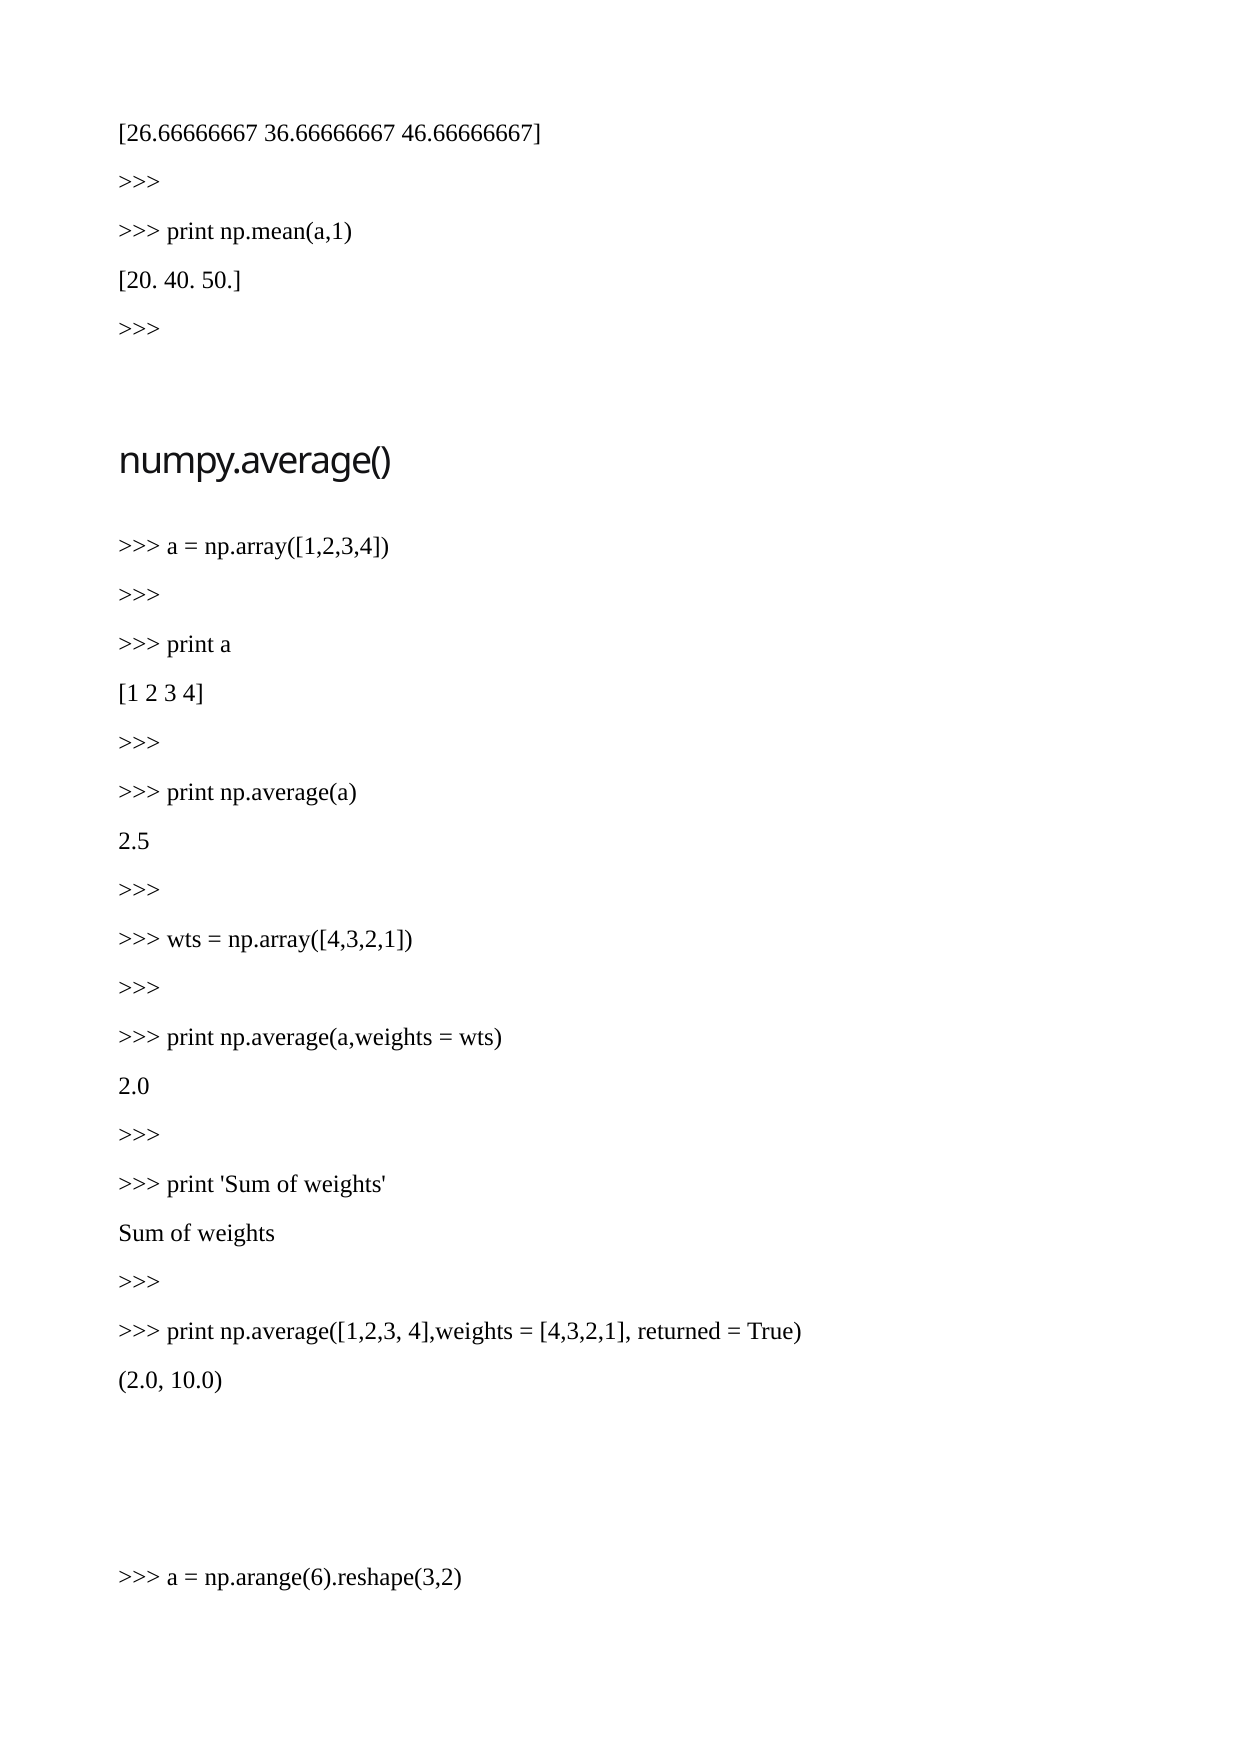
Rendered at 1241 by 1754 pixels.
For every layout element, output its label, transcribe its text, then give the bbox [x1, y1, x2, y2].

text >>> print np.average(a) [118, 777, 1122, 805]
text >>> [118, 167, 1122, 196]
text 2.5 [118, 826, 1122, 854]
text 2.0 [118, 1071, 1122, 1100]
text >>> print np.average(a,weights = wts) [118, 1022, 1122, 1051]
text >>> print np.mean(a,1) [118, 216, 1122, 245]
text Sum of weights [118, 1218, 1122, 1247]
text >>> [118, 580, 1122, 609]
text >>> [118, 728, 1122, 756]
text >>> print a [118, 629, 1122, 658]
text [26.66666667 36.66666667 46.66666667] [118, 118, 1122, 147]
text [1 2 3 4] [118, 678, 1122, 707]
text >>> a = np.array([1,2,3,4]) [118, 497, 1122, 560]
text >>> print np.average([1,2,3, 4],weights = [4,3,2,1], returned = True) [118, 1316, 1122, 1345]
text >>> a = np.arange(6).reshape(3,2) [118, 1562, 1122, 1590]
text (2.0, 10.0) [118, 1365, 1122, 1394]
text >>> [118, 973, 1122, 1002]
text >>> print 'Sum of weights' [118, 1169, 1122, 1198]
text [20. 40. 50.] [118, 265, 1122, 294]
subtitle numpy.average() [118, 433, 1122, 484]
text >>> wts = np.array([4,3,2,1]) [118, 924, 1122, 953]
text >>> [118, 1120, 1122, 1149]
text >>> [118, 314, 1122, 343]
text >>> [118, 875, 1122, 903]
text >>> [118, 1267, 1122, 1296]
